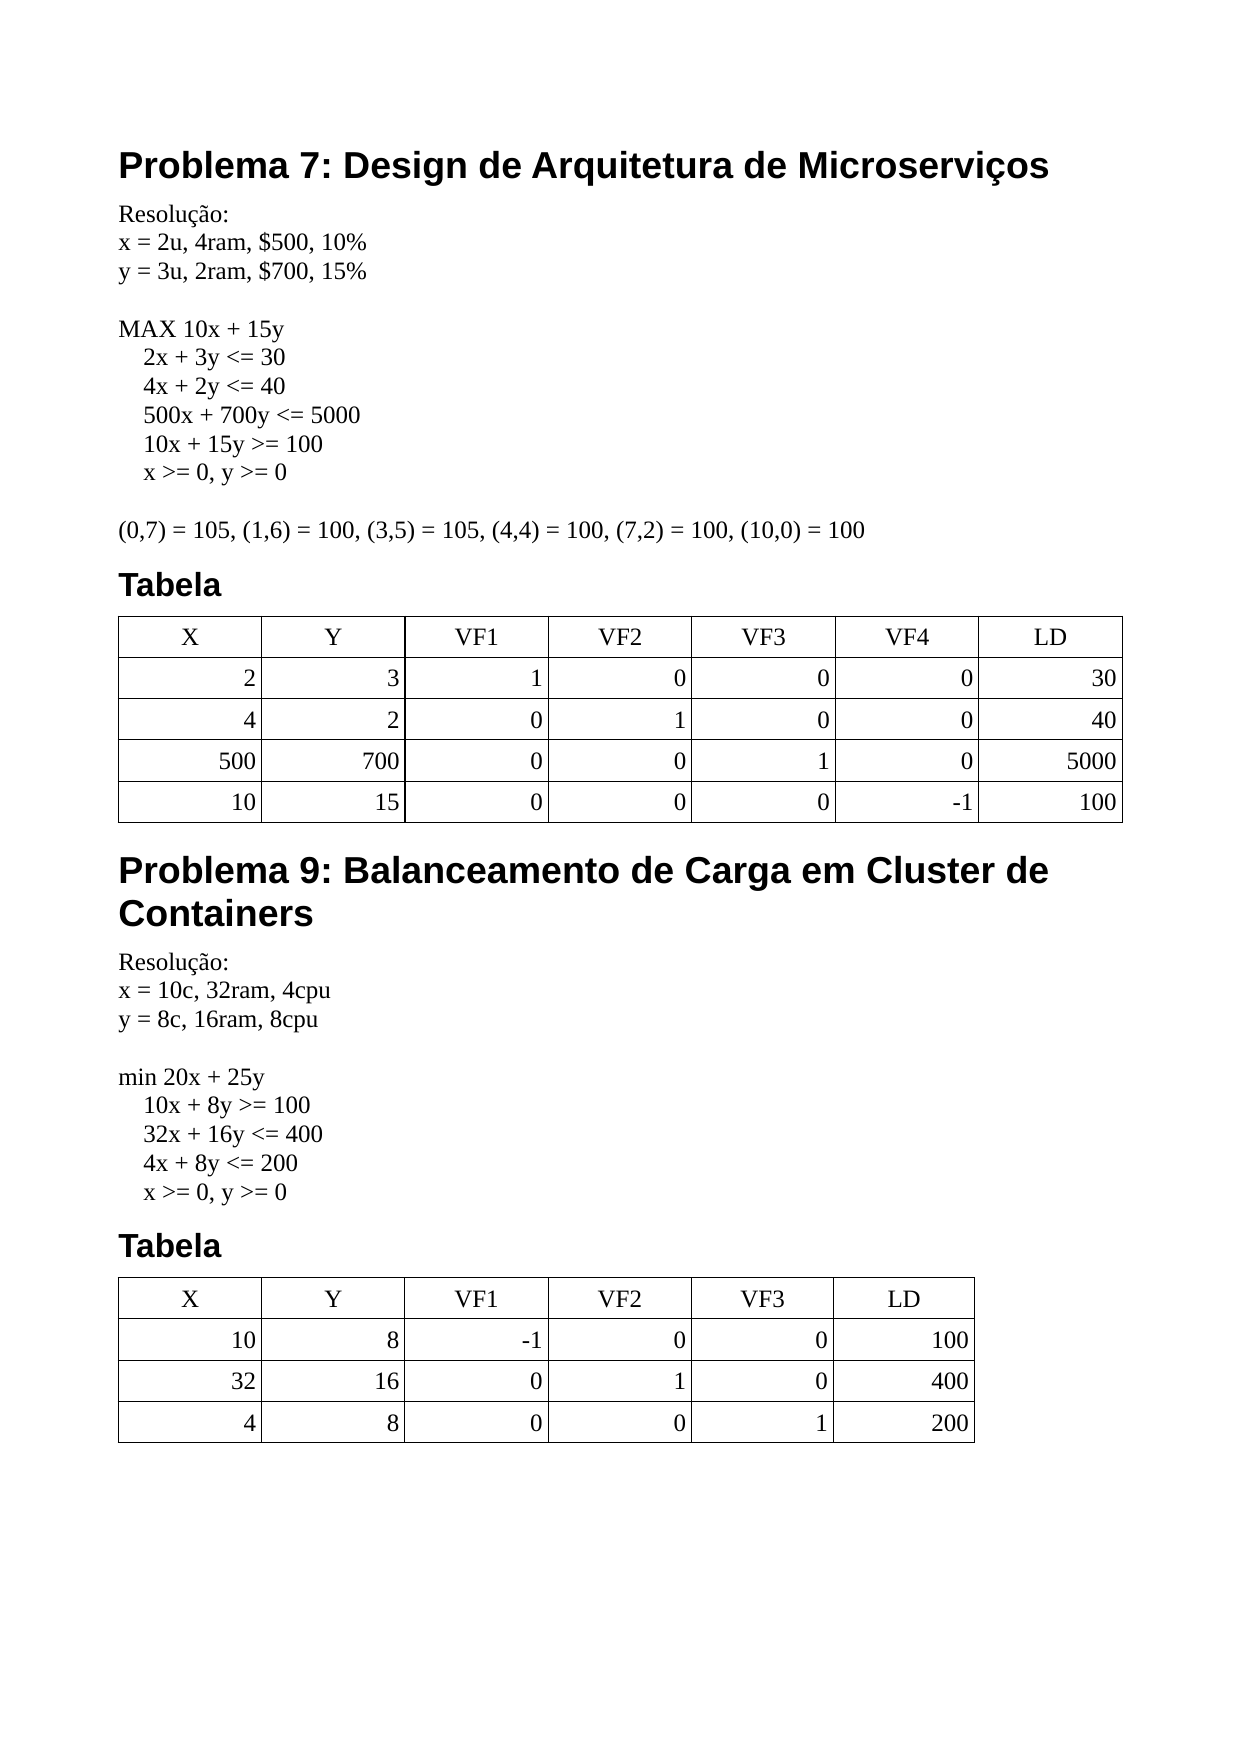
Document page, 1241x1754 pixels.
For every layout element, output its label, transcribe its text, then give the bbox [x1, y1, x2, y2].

text x = 2u, 4ram, $500, 10% [118, 227, 1122, 256]
table_cell 1 [549, 1361, 691, 1401]
subtitle Tabela [118, 1226, 1122, 1264]
table_cell 700 [262, 740, 404, 781]
text 500x + 700y <= 5000 [118, 400, 1122, 429]
table_header LD [834, 1278, 974, 1318]
table_cell 1 [692, 740, 835, 781]
table_header VF3 [692, 617, 835, 657]
table_cell 1 [692, 1402, 833, 1442]
text x = 10c, 32ram, 4cpu [118, 975, 1122, 1004]
table_cell 0 [549, 782, 691, 822]
table_header VF2 [549, 1278, 691, 1318]
table_cell 0 [836, 699, 978, 739]
table_cell 30 [979, 658, 1122, 698]
table_cell 500 [119, 740, 261, 781]
table_cell -1 [836, 782, 978, 822]
table_cell 0 [549, 740, 691, 781]
table_header VF3 [692, 1278, 833, 1318]
subtitle Problema 9: Balanceamento de Carga em Cluster de Containers [118, 848, 1122, 934]
table_cell 400 [834, 1361, 974, 1401]
table_cell 0 [692, 699, 835, 739]
table_cell 0 [692, 782, 835, 822]
table_header VF1 [405, 1278, 548, 1318]
text 4x + 2y <= 40 [118, 371, 1122, 400]
table_cell 1 [549, 699, 691, 739]
text 2x + 3y <= 30 [118, 342, 1122, 371]
subtitle Tabela [118, 564, 1122, 603]
table_cell 200 [834, 1402, 974, 1442]
table_cell -1 [405, 1319, 548, 1359]
table_header VF4 [836, 617, 978, 657]
text 4x + 8y <= 200 [118, 1148, 1122, 1177]
text Resolução: [118, 947, 1122, 975]
table_cell 2 [119, 658, 261, 698]
text y = 8c, 16ram, 8cpu [118, 1004, 1122, 1033]
table_header X [119, 1278, 261, 1318]
table_cell 1 [406, 658, 548, 698]
table_cell 0 [549, 658, 691, 698]
table_cell 0 [405, 1361, 548, 1401]
table_cell 4 [119, 1402, 261, 1442]
table_cell 0 [406, 699, 548, 739]
table_cell 32 [119, 1361, 261, 1401]
table_header Y [262, 1278, 404, 1318]
table_cell 0 [692, 1319, 833, 1359]
table_cell 8 [262, 1319, 404, 1359]
table_cell 3 [262, 658, 404, 698]
table_header X [119, 617, 261, 657]
text 10x + 15y >= 100 [118, 429, 1122, 457]
table_cell 0 [549, 1402, 691, 1442]
text min 20x + 25y [118, 1062, 1122, 1090]
table_cell 0 [836, 658, 978, 698]
table_cell 0 [405, 1402, 548, 1442]
table_header LD [979, 617, 1122, 657]
text x >= 0, y >= 0 [118, 1177, 1122, 1205]
text y = 3u, 2ram, $700, 15% [118, 256, 1122, 285]
text 10x + 8y >= 100 [118, 1090, 1122, 1119]
table_header VF1 [406, 617, 548, 657]
table_cell 10 [119, 1319, 261, 1359]
table_cell 0 [836, 740, 978, 781]
table_cell 0 [549, 1319, 691, 1359]
text MAX 10x + 15y [118, 314, 1122, 342]
table_cell 0 [692, 658, 835, 698]
table_cell 10 [119, 782, 261, 822]
table_cell 40 [979, 699, 1122, 739]
table_cell 4 [119, 699, 261, 739]
text (0,7) = 105, (1,6) = 100, (3,5) = 105, (4,4) = 100, (7,2) = 100, (10,0) = 100 [118, 515, 1122, 544]
subtitle Problema 7: Design de Arquitetura de Microserviços [118, 143, 1122, 186]
table_cell 0 [406, 782, 548, 822]
text 32x + 16y <= 400 [118, 1119, 1122, 1148]
table_cell 0 [406, 740, 548, 781]
table_cell 100 [834, 1319, 974, 1359]
text x >= 0, y >= 0 [118, 457, 1122, 486]
text Resolução: [118, 199, 1122, 227]
table_header VF2 [549, 617, 691, 657]
table_cell 8 [262, 1402, 404, 1442]
table_cell 2 [262, 699, 404, 739]
table_cell 5000 [979, 740, 1122, 781]
table_cell 16 [262, 1361, 404, 1401]
table_cell 100 [979, 782, 1122, 822]
table_cell 0 [692, 1361, 833, 1401]
table_header Y [262, 617, 404, 657]
table_cell 15 [262, 782, 404, 822]
